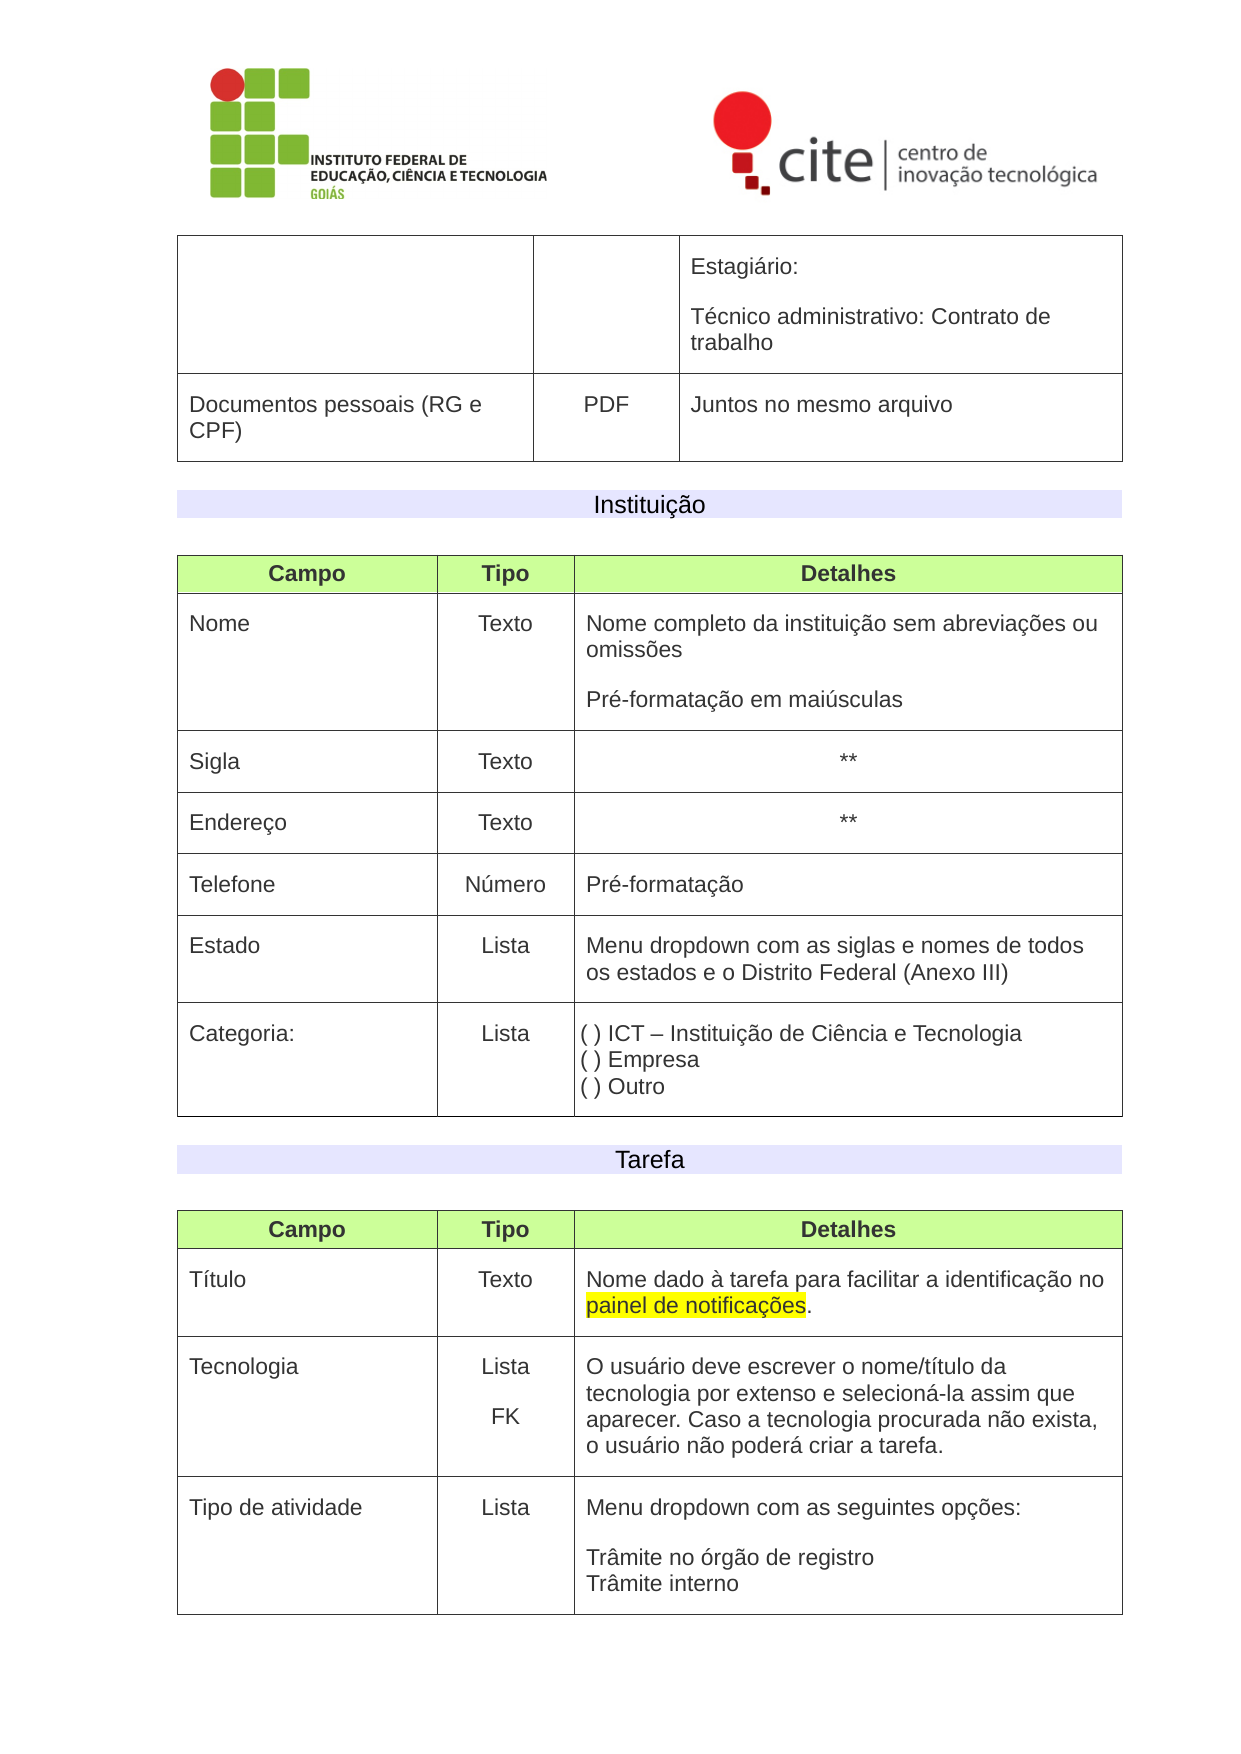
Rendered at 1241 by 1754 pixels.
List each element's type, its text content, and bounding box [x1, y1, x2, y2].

text Instituição [177, 490, 1122, 518]
text Tarefa [177, 1145, 1122, 1174]
picture [688, 82, 1124, 206]
table_cell Lista [438, 1003, 574, 1116]
picture [210, 68, 547, 199]
table_cell [534, 236, 679, 373]
table_cell Juntos no mesmo arquivo [680, 374, 1122, 461]
table_header Campo [178, 1211, 437, 1248]
table_cell Estagiário: Técnico administrativo: Contrato de trabalho [680, 236, 1122, 373]
table_cell ** [575, 793, 1122, 853]
table_header Tipo [438, 556, 574, 592]
table_cell Tecnologia [178, 1337, 437, 1476]
table_cell O usuário deve escrever o nome/título da tecnologia por extenso e selecioná-la assim que aparecer. Caso a tecnologia procurada não exista, o usuário não poderá criar a tarefa. [575, 1337, 1122, 1476]
table_cell Estado [178, 916, 437, 1002]
table_header Campo [178, 556, 437, 592]
table_cell Pré-formatação [575, 854, 1122, 914]
table_cell PDF [534, 374, 679, 461]
table_cell Telefone [178, 854, 437, 914]
table_cell Lista [438, 916, 574, 1002]
table_cell Nome [178, 594, 437, 730]
table_cell Documentos pessoais (RG e CPF) [178, 374, 533, 461]
table_cell ** [575, 731, 1122, 792]
table_cell Categoria: [178, 1003, 437, 1116]
table_cell Sigla [178, 731, 437, 792]
table_cell Endereço [178, 793, 437, 853]
table_header Tipo [438, 1211, 574, 1248]
table_cell Texto [438, 731, 574, 792]
table_cell ( ) ICT – Instituição de Ciência e Tecnologia ( ) Empresa ( ) Outro [575, 1003, 1122, 1116]
table_header Detalhes [575, 1211, 1122, 1248]
table_header Detalhes [575, 556, 1122, 592]
table_cell Nome completo da instituição sem abreviações ou omissões Pré-formatação em maiúsculas [575, 594, 1122, 730]
table_cell Tipo de atividade [178, 1477, 437, 1614]
table_cell Menu dropdown com as seguintes opções: Trâmite no órgão de registro Trâmite interno [575, 1477, 1122, 1614]
table_cell Texto [438, 594, 574, 730]
table_cell Título [178, 1249, 437, 1336]
table_cell Texto [438, 793, 574, 853]
table_cell Menu dropdown com as siglas e nomes de todos os estados e o Distrito Federal (Anexo III) [575, 916, 1122, 1002]
table_cell Número [438, 854, 574, 914]
table_cell Texto [438, 1249, 574, 1336]
table_cell Lista [438, 1477, 574, 1614]
table_cell [178, 236, 533, 373]
table_cell Nome dado à tarefa para facilitar a identificação no painel de notificações. [575, 1249, 1122, 1336]
table_cell Lista FK [438, 1337, 574, 1476]
